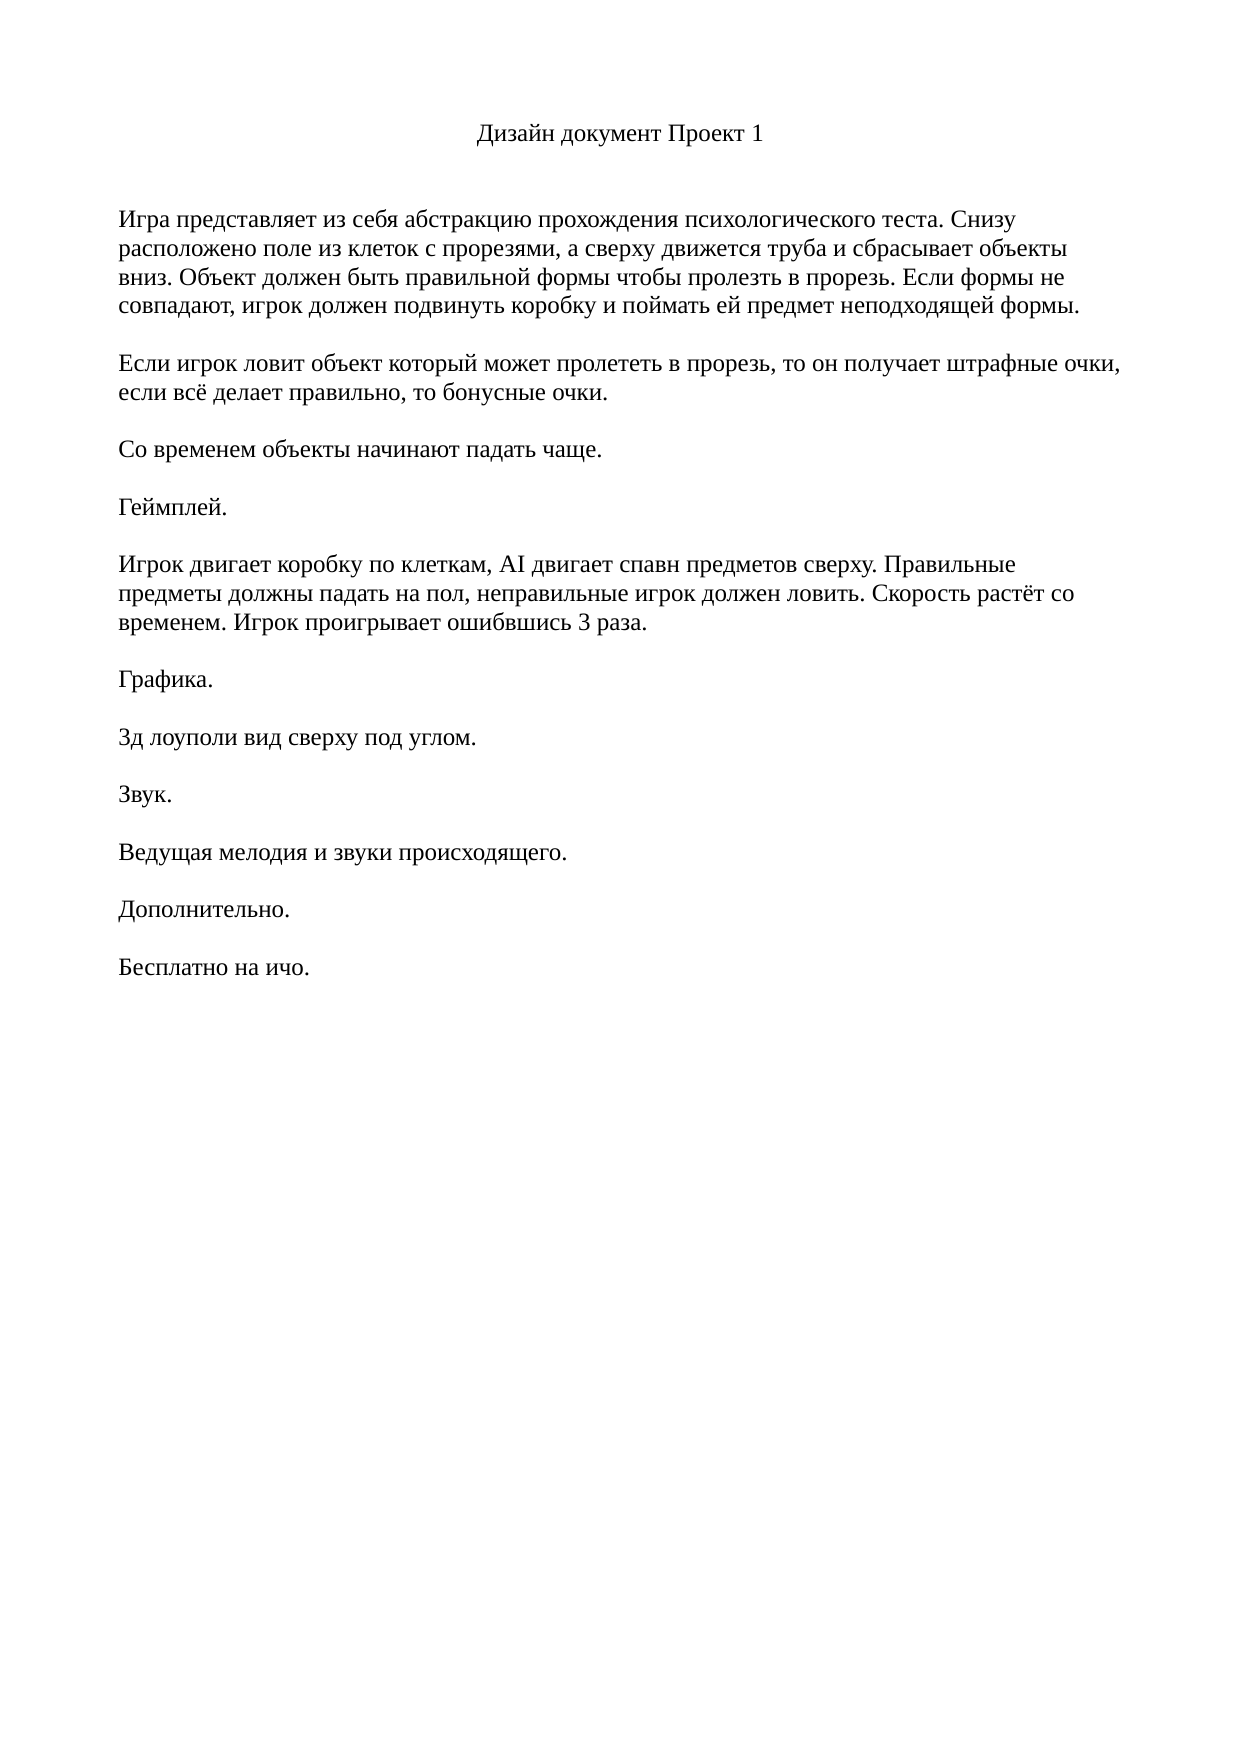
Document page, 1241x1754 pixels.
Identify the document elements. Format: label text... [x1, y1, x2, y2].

text Дизайн документ Проект 1 [118, 118, 1122, 147]
text Игра представляет из себя абстракцию прохождения психологического теста. Снизу расположено поле из клеток с прорезями, а сверху движется труба и сбрасывает объекты вниз. Объект должен быть правильной формы чтобы пролезть в прорезь. Если формы не совпадают, игрок должен подвинуть коробку и поймать ей предмет неподходящей формы. [118, 204, 1122, 319]
text Звук. [118, 779, 1122, 808]
text 3д лоуполи вид сверху под углом. [118, 722, 1122, 751]
text Игрок двигает коробку по клеткам, AI двигает спавн предметов сверху. Правильные предметы должны падать на пол, неправильные игрок должен ловить. Скорость растёт со временем. Игрок проигрывает ошибвшись 3 раза. [118, 549, 1122, 636]
text Если игрок ловит объект который может пролететь в прорезь, то он получает штрафные очки, если всё делает правильно, то бонусные очки. [118, 348, 1122, 406]
text Бесплатно на ичо. [118, 952, 1122, 981]
text Графика. [118, 664, 1122, 693]
text Геймплей. [118, 492, 1122, 521]
text Дополнительно. [118, 894, 1122, 923]
text Ведущая мелодия и звуки происходящего. [118, 837, 1122, 866]
text Со временем объекты начинают падать чаще. [118, 434, 1122, 463]
